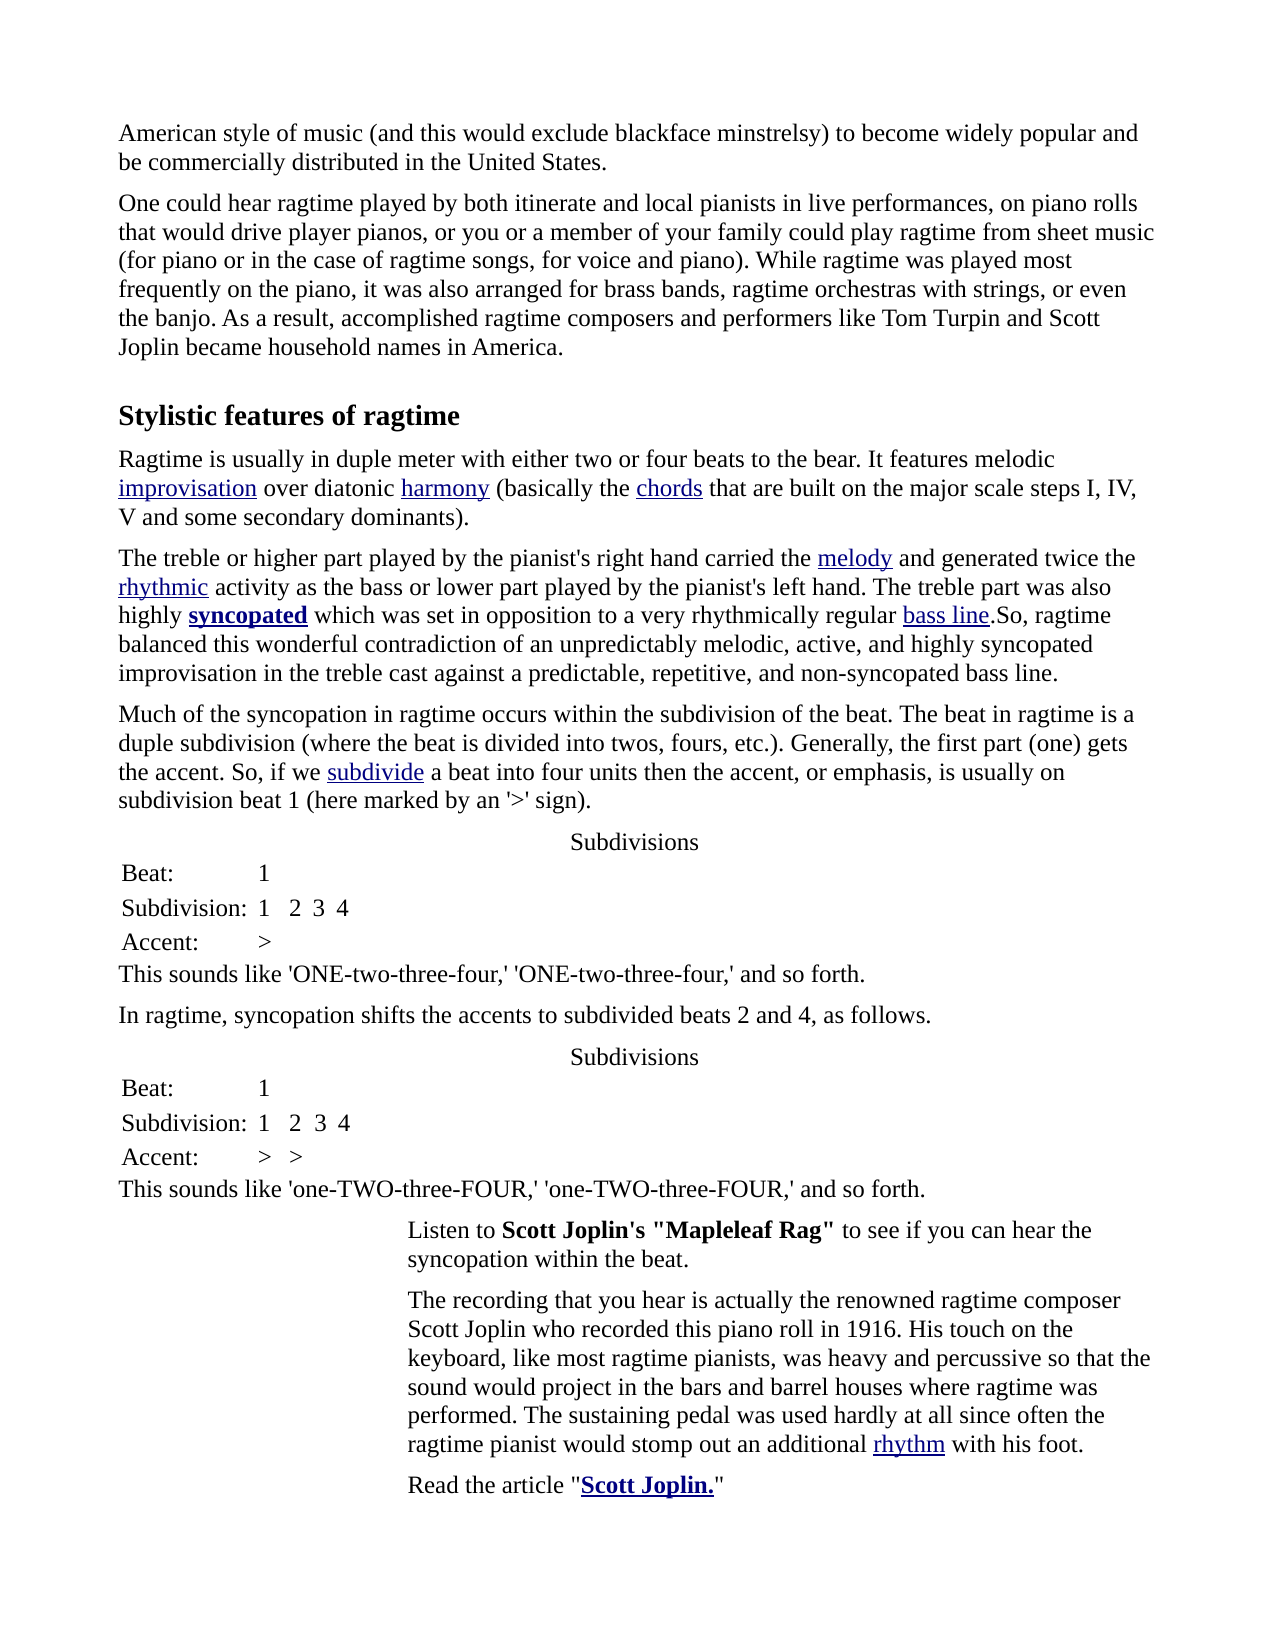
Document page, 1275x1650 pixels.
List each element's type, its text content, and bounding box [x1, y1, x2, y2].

table_cell 1 [255, 890, 286, 924]
table_cell [311, 1140, 335, 1174]
table_cell Accent: [118, 1140, 255, 1174]
table_cell [335, 1140, 361, 1174]
table_cell [286, 925, 309, 959]
text In ragtime, syncopation shifts the accents to subdivided beats 2 and 4, as follows. [118, 1000, 1157, 1029]
text The treble or higher part played by the pianist's right hand carried the melody and generated twice the rhythmic activity as the bass or lower part played by the pianist's left hand. The treble part was also highly syncopated which was set in opposition to a very rhythmically regular bass line.So, ragtime balanced this wonderful contradiction of an unpredictably melodic, active, and highly syncopated improvisation in the treble cast against a predictable, repetitive, and non-syncopated bass line. [118, 543, 1157, 687]
text Read the article "Scott Joplin." [118, 1470, 1157, 1499]
table_cell Accent: [118, 925, 255, 959]
text Subdivisions [118, 1042, 1157, 1070]
subtitle Stylistic features of ragtime [118, 398, 1157, 432]
table_header [333, 855, 360, 890]
table_header [286, 855, 309, 890]
table_cell 4 [335, 1105, 361, 1139]
table_cell 2 [286, 1105, 311, 1139]
table_cell > [255, 925, 286, 959]
text American style of music (and this would exclude blackface minstrelsy) to become widely popular and be commercially distributed in the United States. [118, 118, 1157, 176]
table_header [310, 855, 333, 890]
table_cell Subdivision: [118, 890, 255, 924]
table_cell 1 [255, 1105, 286, 1139]
text This sounds like 'ONE-two-three-four,' 'ONE-two-three-four,' and so forth. [118, 959, 1157, 988]
text This sounds like 'one-TWO-three-FOUR,' 'one-TWO-three-FOUR,' and so forth. [118, 1174, 1157, 1203]
table_header 1 [255, 1070, 286, 1105]
text Ragtime is usually in duple meter with either two or four beats to the bear. It features melodic improvisation over diatonic harmony (basically the chords that are built on the major scale steps I, IV, V and some secondary dominants). [118, 444, 1157, 530]
table_header Beat: [118, 1070, 255, 1105]
text One could hear ragtime played by both itinerate and local pianists in live performances, on piano rolls that would drive player pianos, or you or a member of your family could play ragtime from sheet music (for piano or in the case of ragtime songs, for voice and piano). While ragtime was played most frequently on the piano, it was also arranged for brass bands, ragtime orchestras with strings, or even the banjo. As a result, accomplished ragtime composers and performers like Tom Turpin and Scott Joplin became household names in America. [118, 188, 1157, 361]
table_cell 3 [311, 1105, 335, 1139]
table_cell > [255, 1140, 286, 1174]
table_header [311, 1070, 335, 1105]
table_header 1 [255, 855, 286, 890]
table_header [286, 1070, 311, 1105]
table_cell 2 [286, 890, 309, 924]
table_cell Subdivision: [118, 1105, 255, 1139]
table_cell 3 [310, 890, 333, 924]
text Much of the syncopation in ragtime occurs within the subdivision of the beat. The beat in ragtime is a duple subdivision (where the beat is divided into twos, fours, etc.). Generally, the first part (one) gets the accent. So, if we subdivide a beat into four units then the accent, or emphasis, is usually on subdivision beat 1 (here marked by an '>' sign). [118, 699, 1157, 814]
text Listen to Scott Joplin's "Mapleleaf Rag" to see if you can hear the syncopation within the beat. [118, 1215, 1157, 1273]
text Subdivisions [118, 827, 1157, 855]
table_header [335, 1070, 361, 1105]
table_cell 4 [333, 890, 360, 924]
table_cell [333, 925, 360, 959]
text The recording that you hear is actually the renowned ragtime composer Scott Joplin who recorded this piano roll in 1916. His touch on the keyboard, like most ragtime pianists, was heavy and percussive so that the sound would project in the bars and barrel houses where ragtime was performed. The sustaining pedal was used hardly at all since often the ragtime pianist would stomp out an additional rhythm with his foot. [118, 1285, 1157, 1458]
table_header Beat: [118, 855, 255, 890]
table_cell > [286, 1140, 311, 1174]
table_cell [310, 925, 333, 959]
